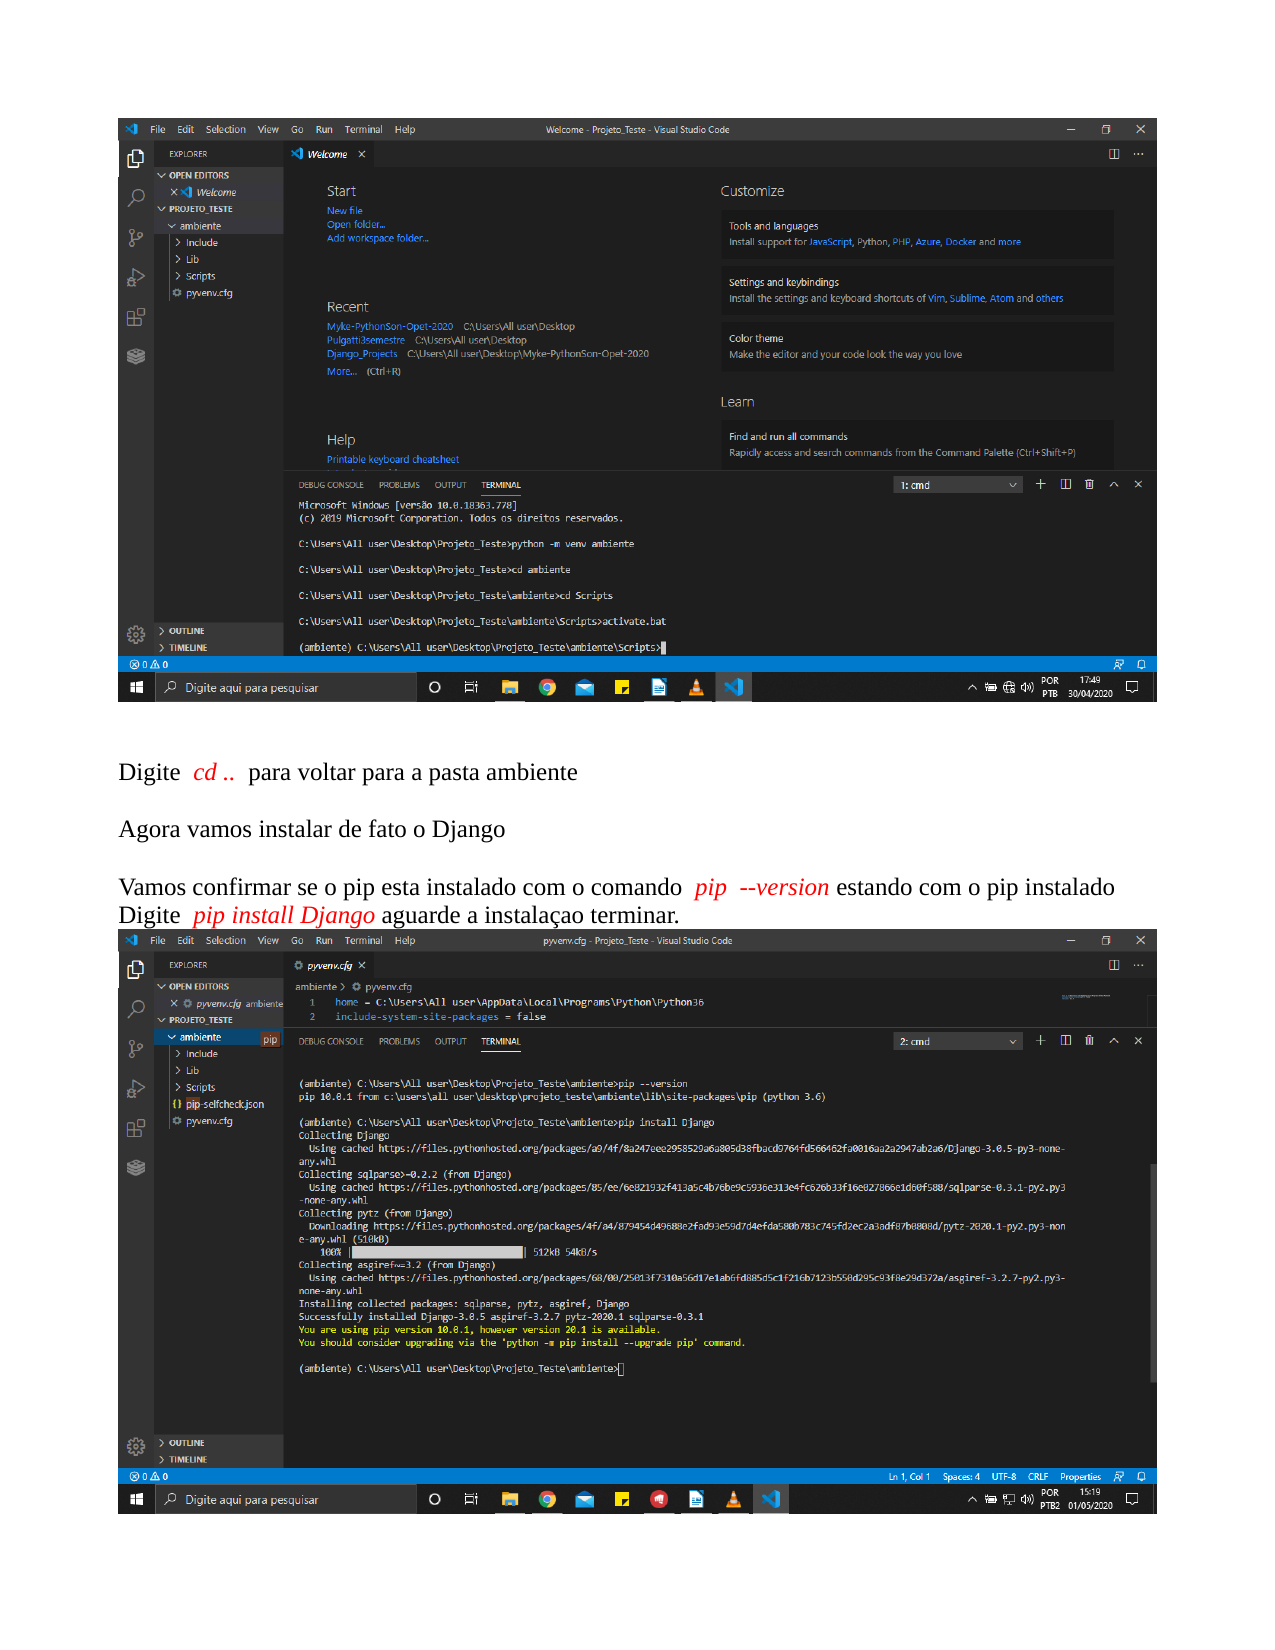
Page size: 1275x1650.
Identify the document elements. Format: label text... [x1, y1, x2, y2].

text Vamos confirmar se o pip esta instalado com o comando pip --version estando com o pip instalado [118, 872, 1157, 901]
picture [118, 118, 1157, 702]
text Agora vamos instalar de fato o Django [118, 814, 1157, 843]
picture [118, 929, 1157, 1514]
text Digite cd .. para voltar para a pasta ambiente [118, 757, 1157, 786]
text Digite pip install Django aguarde a instalaçao terminar. [118, 901, 1157, 929]
